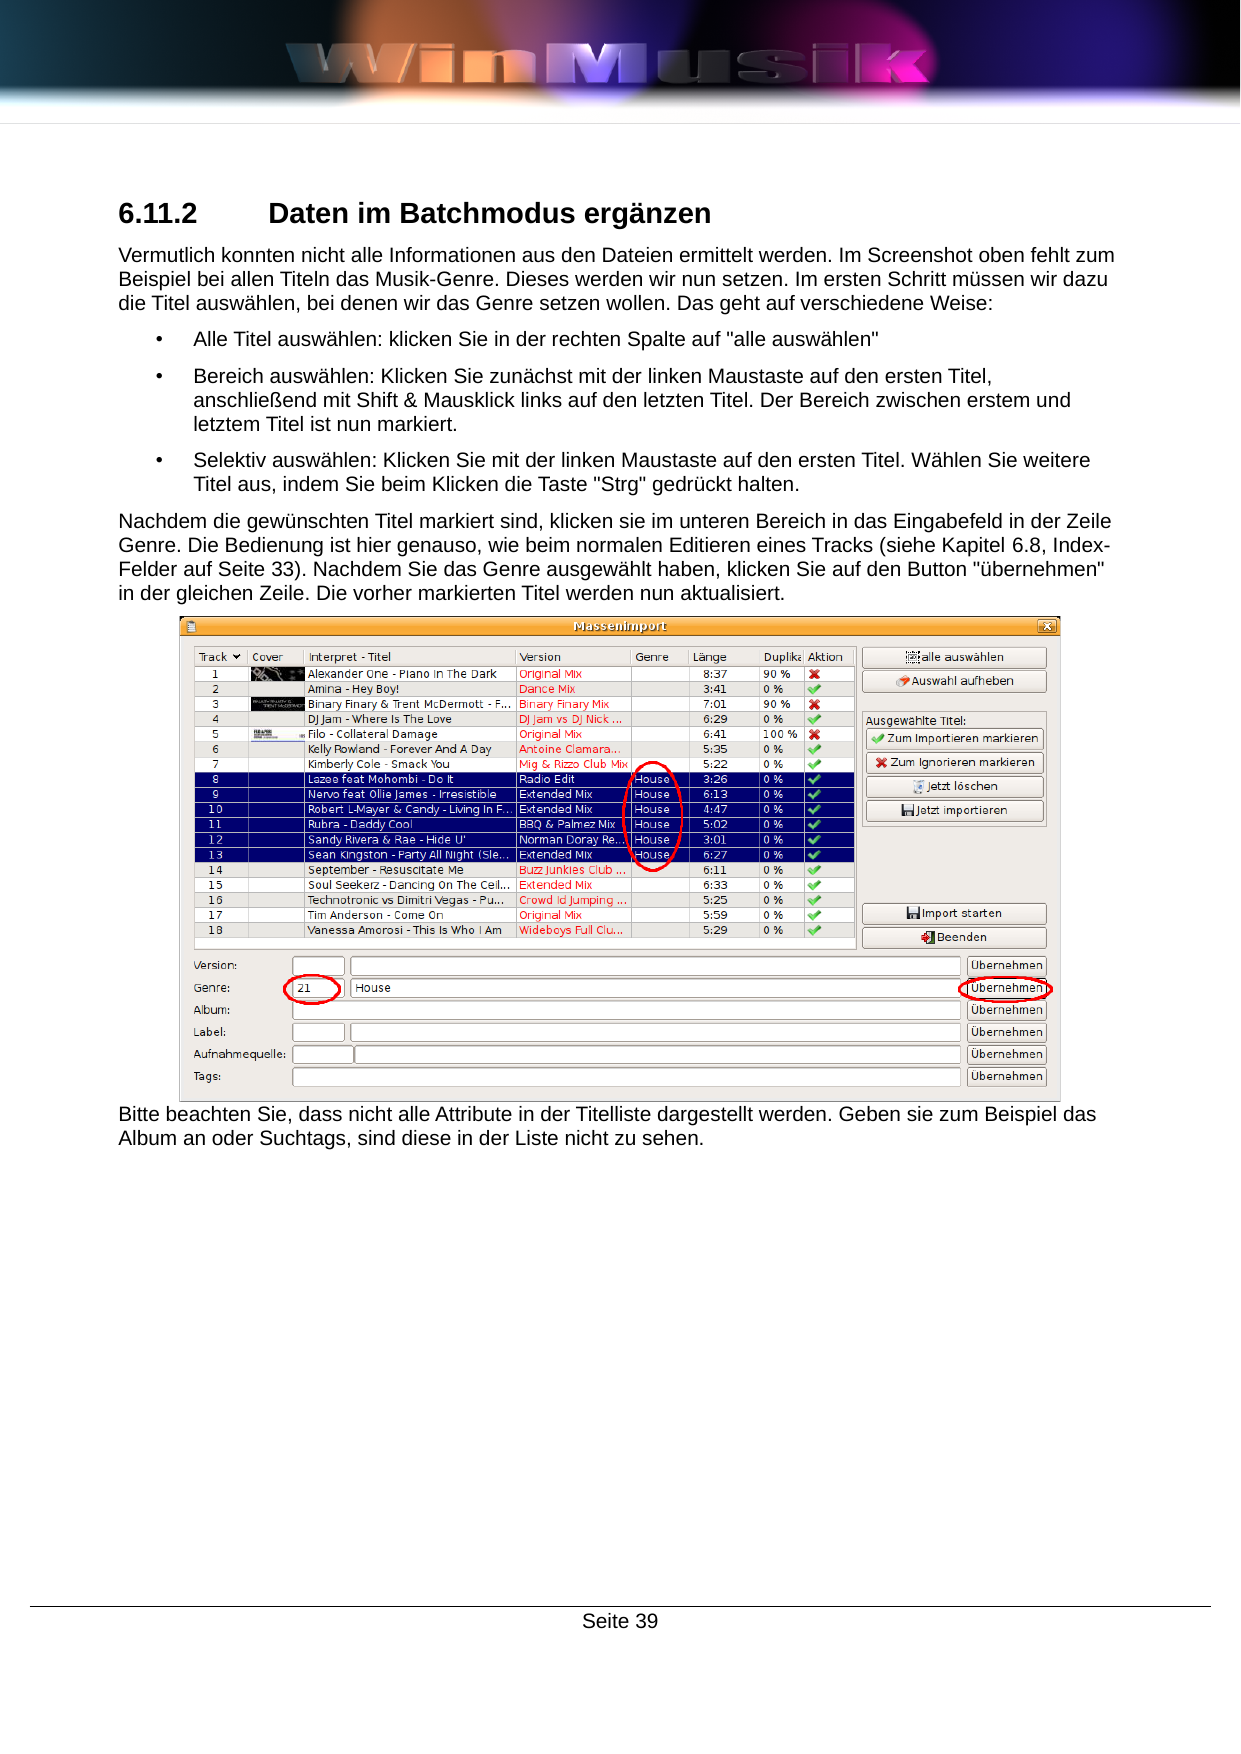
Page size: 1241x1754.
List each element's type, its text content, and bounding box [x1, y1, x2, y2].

text Bitte beachten Sie, dass nicht alle Attribute in der Titelliste dargestellt werden. Geben sie zum Beispiel das Album an oder Suchtags, sind diese in der Liste nicht zu sehen. [118, 617, 1122, 1149]
subtitle Daten im Batchmodus ergänzen [118, 197, 1122, 230]
text Nachdem die gewünschten Titel markiert sind, klicken sie im unteren Bereich in das Eingabefeld in der Zeile Genre. Die Bedienung ist hier genauso, wie beim normalen Editieren eines Tracks (siehe Kapitel 6.8, Index-Felder auf Seite 33). Nachdem Sie das Genre ausgewählt haben, klicken Sie auf den Button "übernehmen" in der gleichen Zeile. Die vorher markierten Titel werden nun aktualisiert. [118, 508, 1122, 604]
list Bereich auswählen: Klicken Sie zunächst mit der linken Maustaste auf den ersten Titel, anschließend mit Shift & Mausklick links auf den letzten Titel. Der Bereich zwischen erstem und letztem Titel ist nun markiert. [156, 363, 1122, 436]
picture [179, 616, 1061, 1102]
list Alle Titel auswählen: klicken Sie in der rechten Spalte auf "alle auswählen" [156, 327, 1122, 351]
list Selektiv auswählen: Klicken Sie mit der linken Maustaste auf den ersten Titel. Wählen Sie weitere Titel aus, indem Sie beim Klicken die Taste "Strg" gedrückt halten. [156, 448, 1122, 496]
text Vermutlich konnten nicht alle Informationen aus den Dateien ermittelt werden. Im Screenshot oben fehlt zum Beispiel bei allen Titeln das Musik-Genre. Dieses werden wir nun setzen. Im ersten Schritt müssen wir dazu die Titel auswählen, bei denen wir das Genre setzen wollen. Das geht auf verschiedene Weise: [118, 243, 1122, 314]
